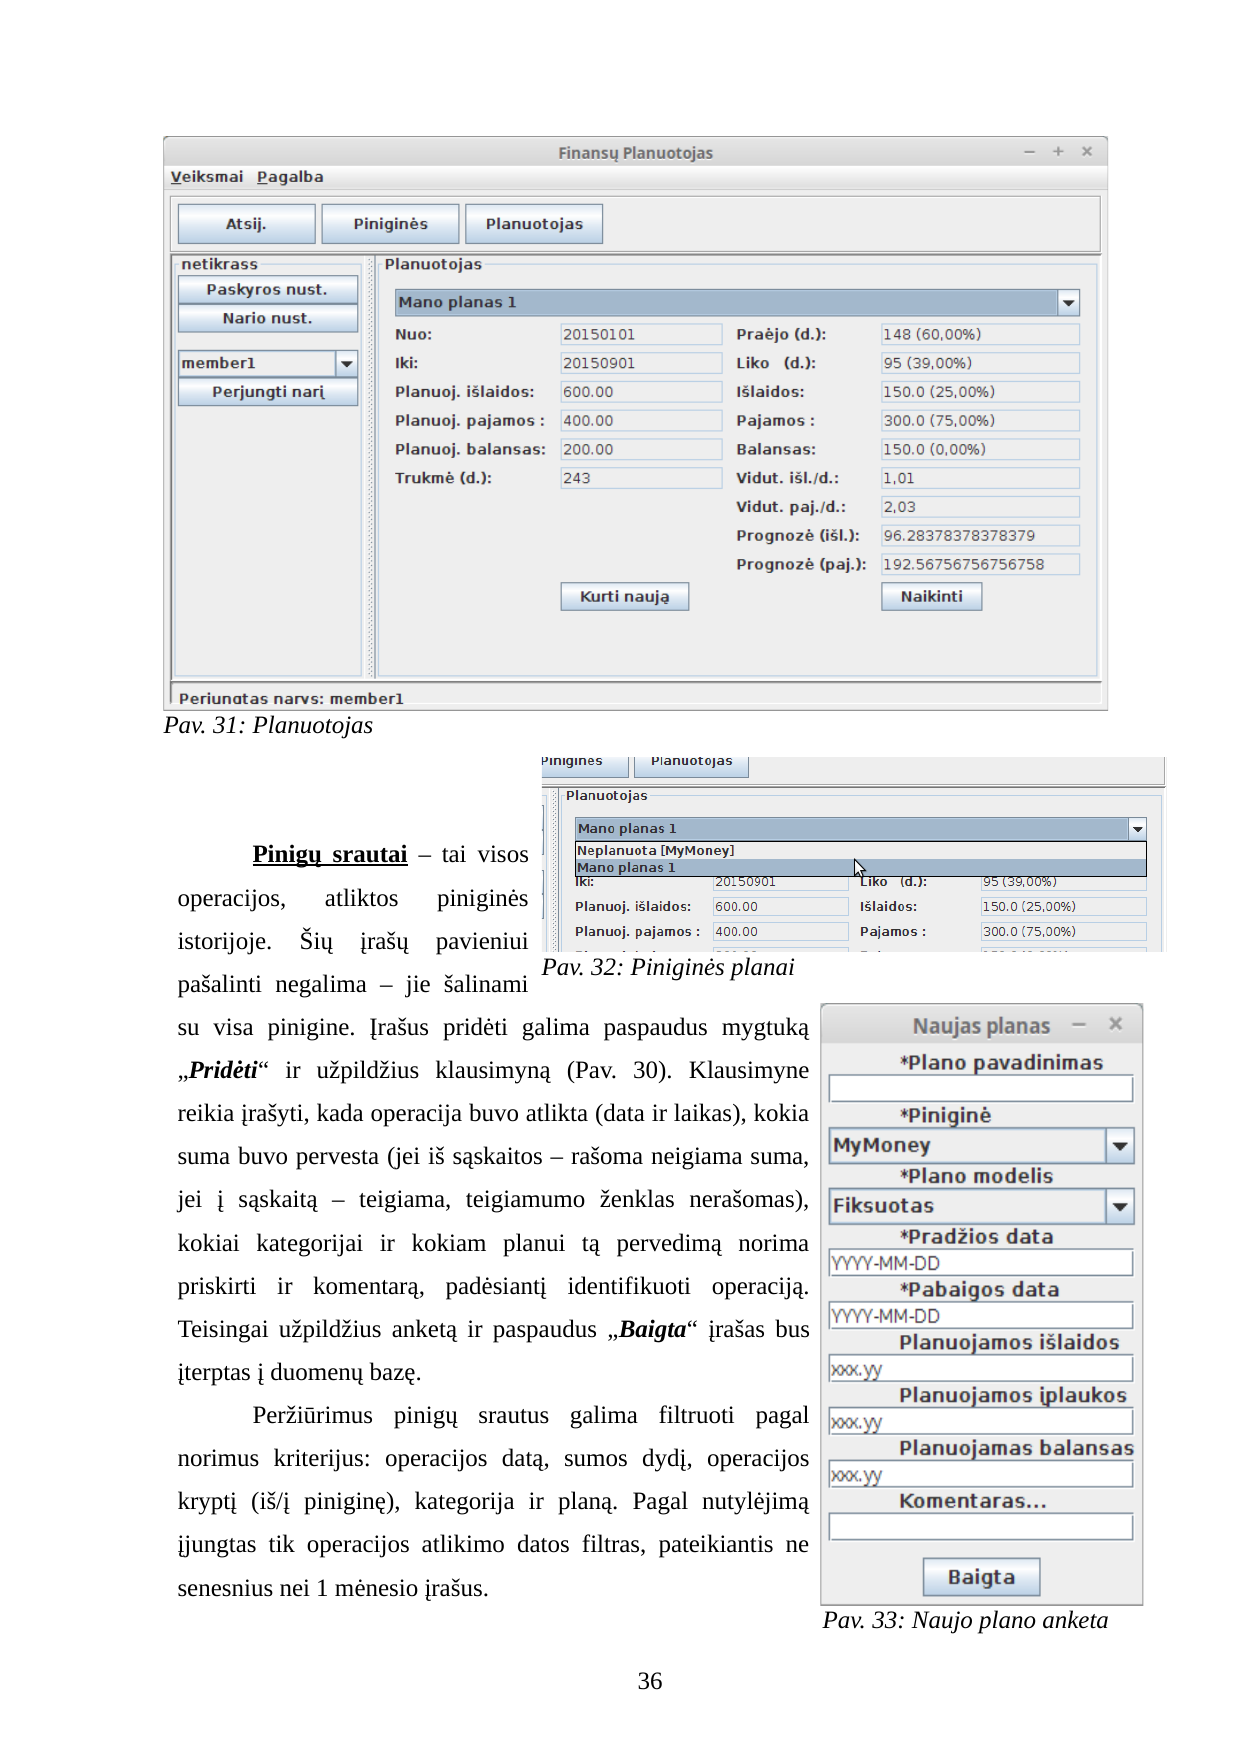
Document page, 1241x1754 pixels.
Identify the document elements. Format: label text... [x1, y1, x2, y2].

text Pav. 33: Naujo plano anketa [810, 1003, 1154, 1634]
text Pav. 32: Piniginės planai [529, 758, 1180, 980]
picture [163, 136, 1109, 711]
picture [541, 757, 1167, 952]
text Pinigų srautai – tai visos operacijos, atliktos piniginės istorijoje. Šių įrašų pavieniui pašalinti negalima – jie šalinami su visa pinigine. Įrašus pridėti galima paspaudus mygtuką „Pridėti“ ir užpildžius klausimyną (Pav. 30). Klausimyne reikia įrašyti, kada operacija buvo atlikta (data ir laikas), kokia suma buvo pervesta (jei iš sąskaitos – rašoma neigiama suma, jei į sąskaitą – teigiama, teigiamumo ženklas nerašomas), kokiai kategorijai ir kokiam planui tą pervedimą norima priskirti ir komentarą, padėsiantį identifikuoti operaciją. Teisingai užpildžius anketą ir paspaudus „Baigta“ įrašas bus įterptas į duomenų bazę. [177, 839, 1122, 1386]
text Pav. 31: Planuotojas [163, 711, 1108, 739]
picture [820, 1003, 1144, 1606]
text Peržiūrimus pinigų srautus galima filtruoti pagal norimus kriterijus: operacijos datą, sumos dydį, operacijos kryptį (iš/į piniginę), kategorija ir planą. Pagal nutylėjimą įjungtas tik operacijos atlikimo datos filtras, pateikiantis ne senesnius nei 1 mėnesio įrašus. [177, 1400, 810, 1601]
